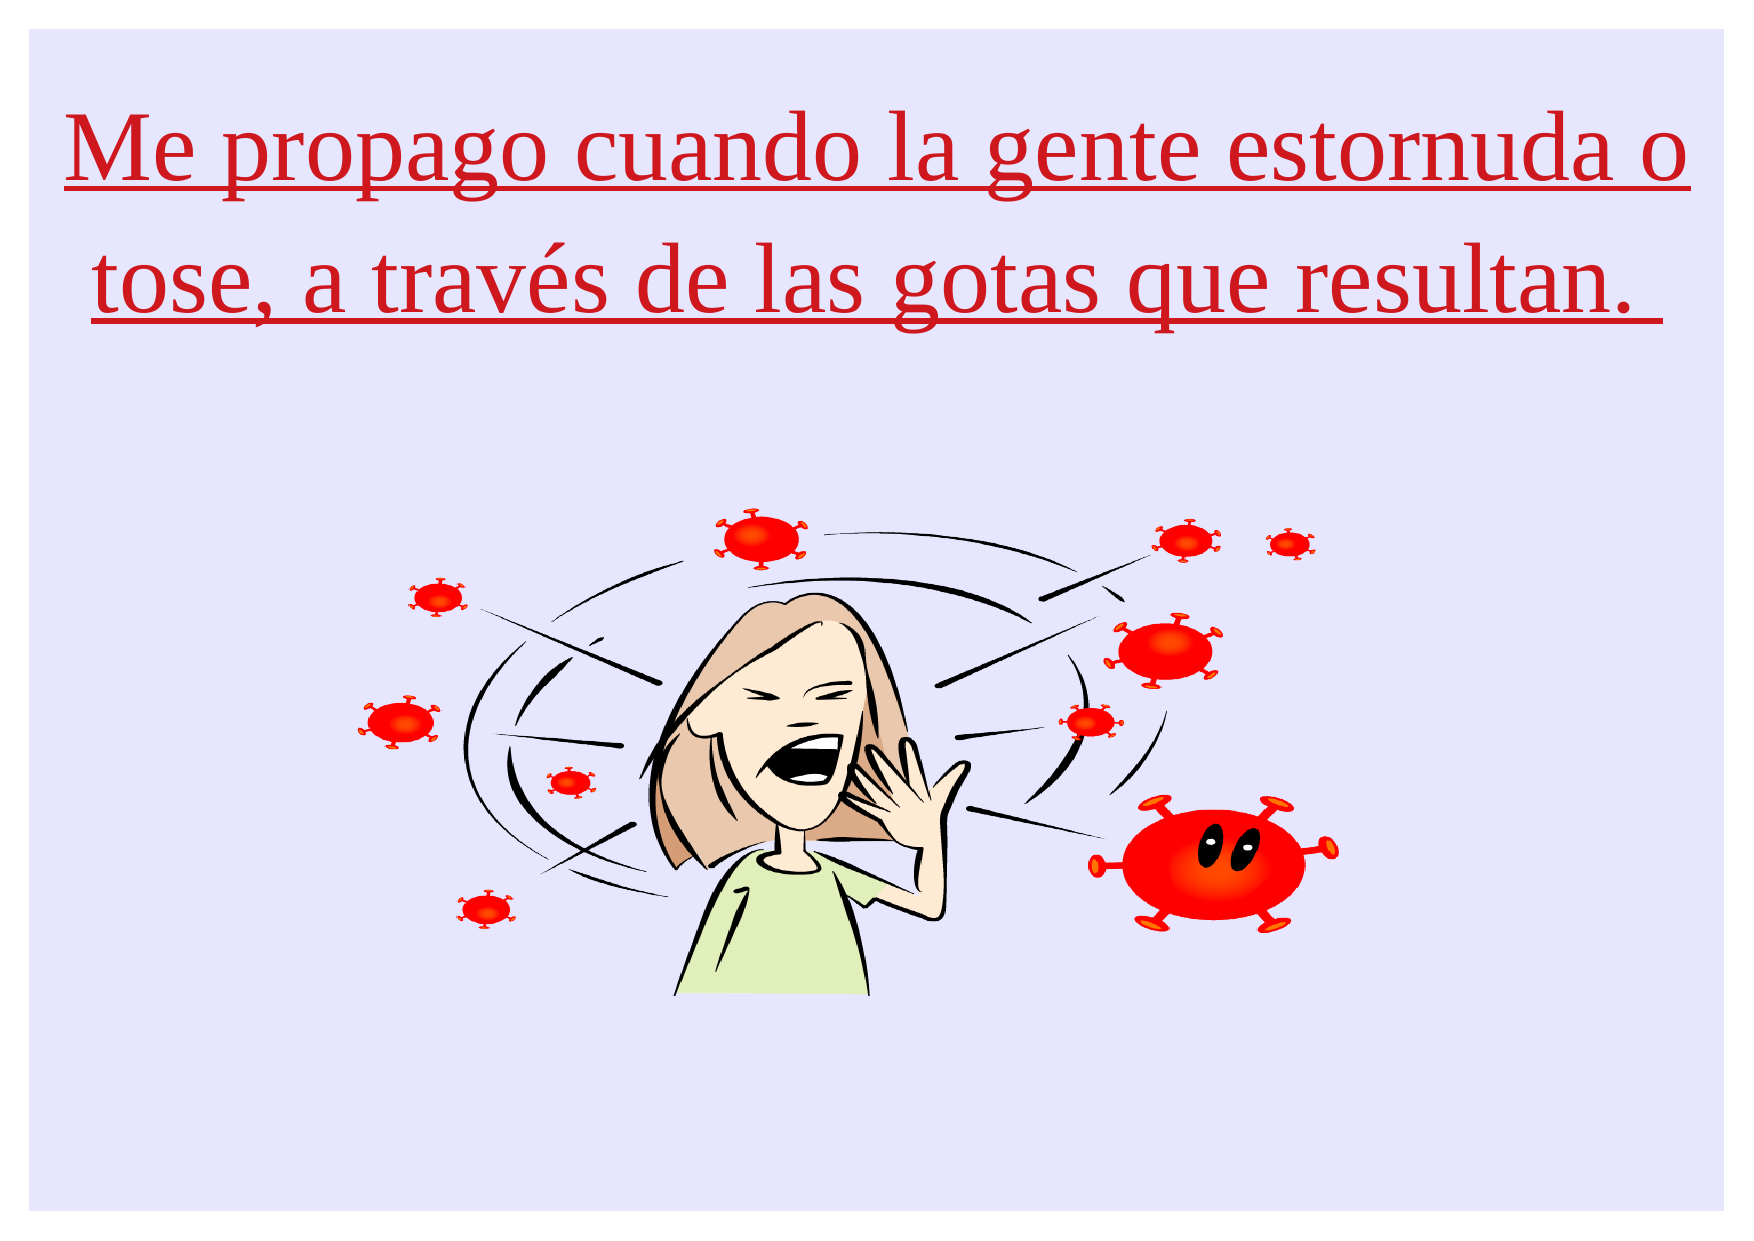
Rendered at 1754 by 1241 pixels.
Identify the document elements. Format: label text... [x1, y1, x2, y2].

picture [298, 481, 1418, 996]
text Me propago cuando la gente estornuda o tose, a través de las gotas que resultan. [29, 87, 1724, 334]
